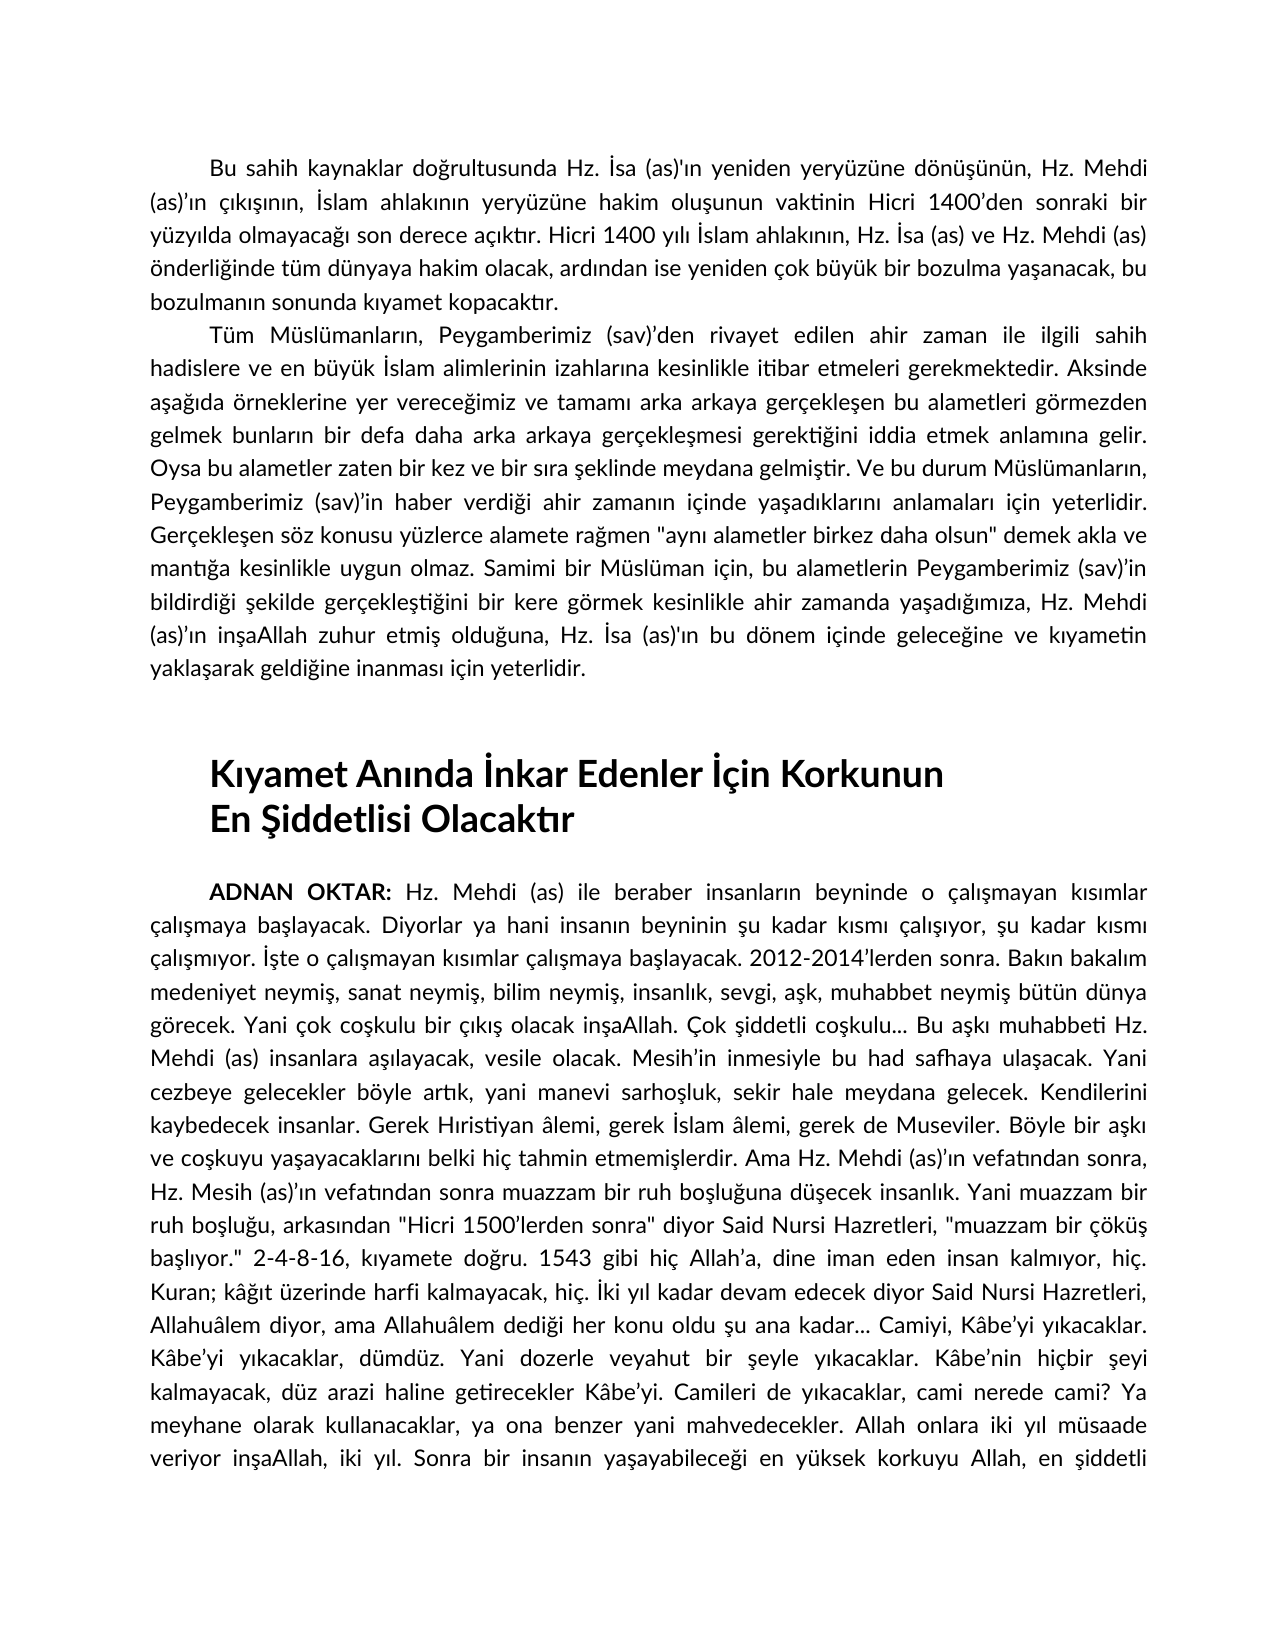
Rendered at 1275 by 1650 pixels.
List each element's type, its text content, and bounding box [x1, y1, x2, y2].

text Bu sahih kaynaklar doğrultusunda Hz. İsa (as)'ın yeniden yeryüzüne dönüşünün, Hz. Mehdi (as)’ın çıkışının, İslam ahlakının yeryüzüne hakim oluşunun vaktinin Hicri 1400’den sonraki bir yüzyılda olmayacağı son derece açıktır. Hicri 1400 yılı İslam ahlakının, Hz. İsa (as) ve Hz. Mehdi (as) önderliğinde tüm dünyaya hakim olacak, ardından ise yeniden çok büyük bir bozulma yaşanacak, bu bozulmanın sonunda kıyamet kopacaktır. [150, 150, 1149, 317]
text Tüm Müslümanların, Peygamberimiz (sav)’den rivayet edilen ahir zaman ile ilgili sahih hadislere ve en büyük İslam alimlerinin izahlarına kesinlikle itibar etmeleri gerekmektedir. Aksinde aşağıda örneklerine yer vereceğimiz ve tamamı arka arkaya gerçekleşen bu alametleri görmezden gelmek bunların bir defa daha arka arkaya gerçekleşmesi gerektiğini iddia etmek anlamına gelir. Oysa bu alametler zaten bir kez ve bir sıra şeklinde meydana gelmiştir. Ve bu durum Müslümanların, Peygamberimiz (sav)’in haber verdiği ahir zamanın içinde yaşadıklarını anlamaları için yeterlidir. Gerçekleşen söz konusu yüzlerce alamete rağmen "aynı alametler birkez daha olsun" demek akla ve mantığa kesinlikle uygun olmaz. Samimi bir Müslüman için, bu alametlerin Peygamberimiz (sav)’in bildirdiği şekilde gerçekleştiğini bir kere görmek kesinlikle ahir zamanda yaşadığımıza, Hz. Mehdi (as)’ın inşaAllah zuhur etmiş olduğuna, Hz. İsa (as)'ın bu dönem içinde geleceğine ve kıyametin yaklaşarak geldiğine inanması için yeterlidir. [150, 317, 1149, 683]
subtitle Kıyamet Anında İnkar Edenler İçin Korkunun [150, 750, 1149, 795]
subtitle En Şiddetlisi Olacaktır [150, 795, 1149, 840]
text ADNAN OKTAR: Hz. Mehdi (as) ile beraber insanların beyninde o çalışmayan kısımlar çalışmaya başlayacak. Diyorlar ya hani insanın beyninin şu kadar kısmı çalışıyor, şu kadar kısmı çalışmıyor. İşte o çalışmayan kısımlar çalışmaya başlayacak. 2012-2014’lerden sonra. Bakın bakalım medeniyet neymiş, sanat neymiş, bilim neymiş, insanlık, sevgi, aşk, muhabbet neymiş bütün dünya görecek. Yani çok coşkulu bir çıkış olacak inşaAllah. Çok şiddetli coşkulu... Bu aşkı muhabbeti Hz. Mehdi (as) insanlara aşılayacak, vesile olacak. Mesih’in inmesiyle bu had safhaya ulaşacak. Yani cezbeye gelecekler böyle artık, yani manevi sarhoşluk, sekir hale meydana gelecek. Kendilerini kaybedecek insanlar. Gerek Hıristiyan âlemi, gerek İslam âlemi, gerek de Museviler. Böyle bir aşkı ve coşkuyu yaşayacaklarını belki hiç tahmin etmemişlerdir. Ama Hz. Mehdi (as)’ın vefatından sonra, Hz. Mesih (as)’ın vefatından sonra muazzam bir ruh boşluğuna düşecek insanlık. Yani muazzam bir ruh boşluğu, arkasından "Hicri 1500’lerden sonra" diyor Said Nursi Hazretleri, "muazzam bir çöküş başlıyor." 2-4-8-16, kıyamete doğru. 1543 gibi hiç Allah’a, dine iman eden insan kalmıyor, hiç. Kuran; kâğıt üzerinde harfi kalmayacak, hiç. İki yıl kadar devam edecek diyor Said Nursi Hazretleri, Allahuâlem diyor, ama Allahuâlem dediği her konu oldu şu ana kadar... Camiyi, Kâbe’yi yıkacaklar. Kâbe’yi yıkacaklar, dümdüz. Yani dozerle veyahut bir şeyle yıkacaklar. Kâbe’nin hiçbir şeyi kalmayacak, düz arazi haline getirecekler Kâbe’yi. Camileri de yıkacaklar, cami nerede cami? Ya meyhane olarak kullanacaklar, ya ona benzer yani mahvedecekler. Allah onlara iki yıl müsaade veriyor inşaAllah, iki yıl. Sonra bir insanın yaşayabileceği en yüksek korkuyu Allah, en şiddetli [150, 873, 1149, 1473]
